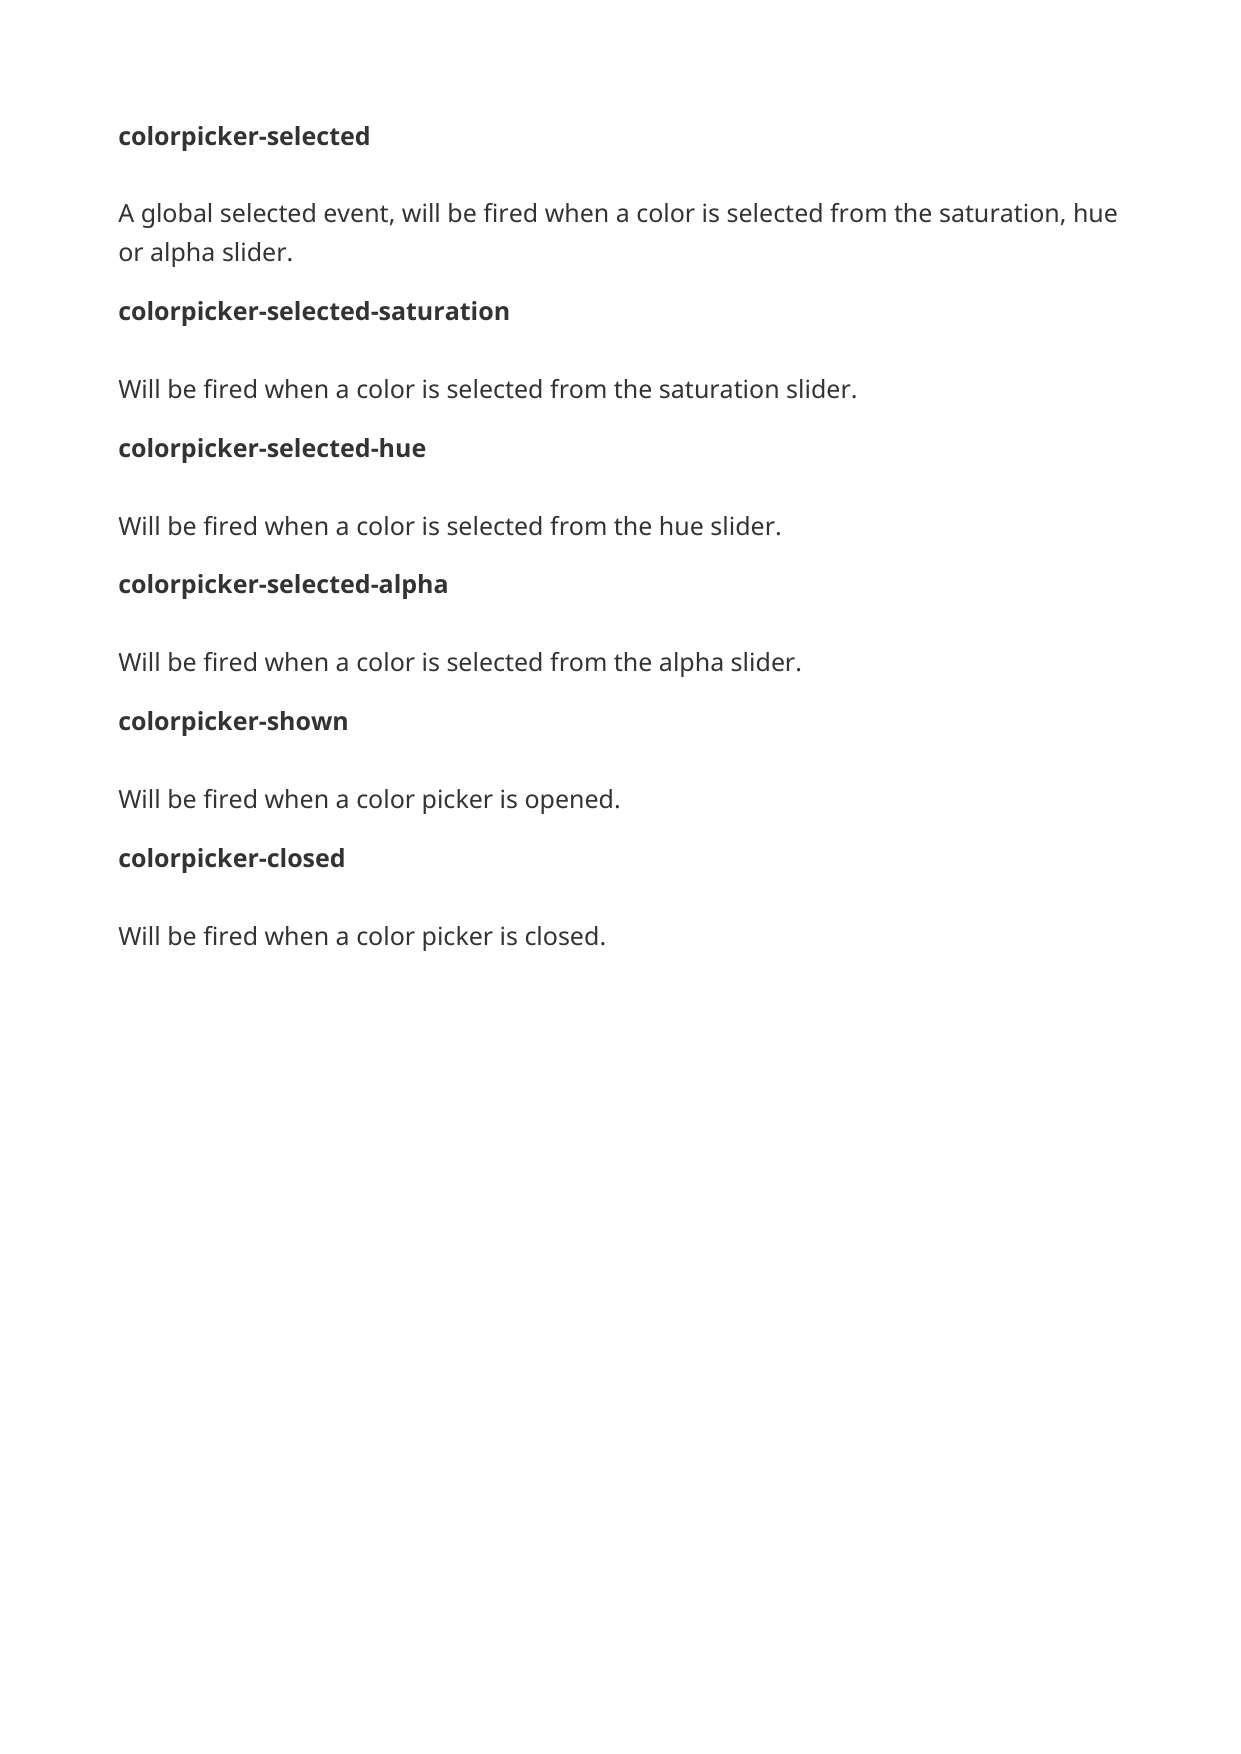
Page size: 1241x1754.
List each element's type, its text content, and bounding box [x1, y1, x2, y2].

text Will be fired when a color picker is opened. [118, 776, 1122, 816]
text Will be fired when a color is selected from the alpha slider. [118, 640, 1122, 679]
text A global selected event, will be fired when a color is selected from the saturation, hue or alpha slider. [118, 191, 1122, 269]
subtitle colorpicker-shown [118, 704, 1122, 738]
text Will be fired when a color is selected from the saturation slider. [118, 366, 1122, 406]
subtitle colorpicker-selected-alpha [118, 567, 1122, 601]
subtitle colorpicker-selected-hue [118, 431, 1122, 464]
subtitle colorpicker-selected-saturation [118, 294, 1122, 328]
text Will be fired when a color is selected from the hue slider. [118, 503, 1122, 542]
subtitle colorpicker-closed [118, 841, 1122, 874]
text Will be fired when a color picker is closed. [118, 913, 1122, 952]
subtitle colorpicker-selected [118, 118, 1122, 152]
